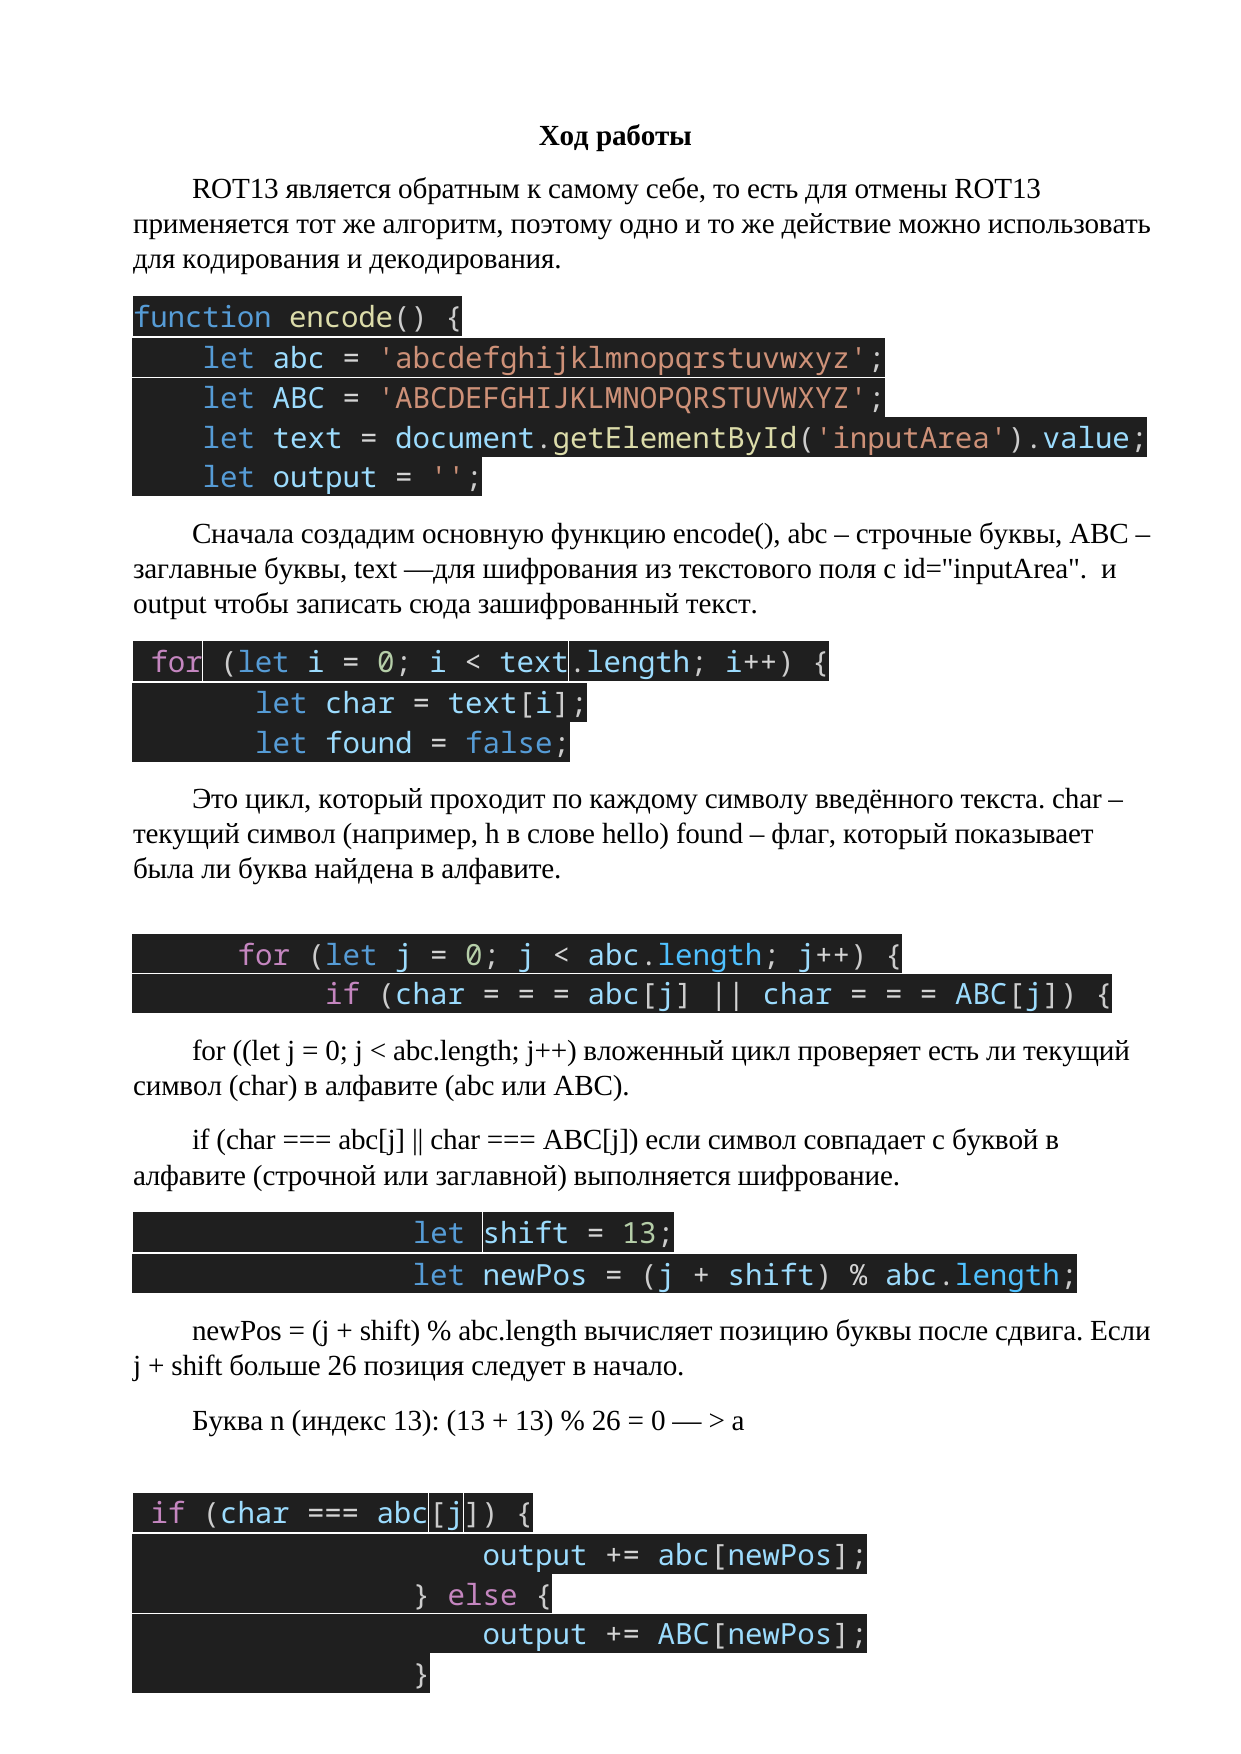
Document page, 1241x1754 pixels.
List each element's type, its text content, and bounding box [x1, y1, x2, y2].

text for (let i = 0; i < text.length; i++) { [133, 641, 1154, 681]
text let shift = 13; [133, 1212, 1154, 1252]
text for (let j = 0; j < abc.length; j++) { [132, 934, 1154, 973]
text let found = false; [132, 722, 1154, 762]
text let text = document.getElementById('inputArea').value; [132, 417, 1154, 457]
text let newPos = (j + shift) % abc.length; [132, 1254, 1154, 1293]
text } else { [132, 1574, 1154, 1613]
text newPos = (j + shift) % abc.length вычисляет позицию буквы после сдвига. Если j + shift больше 26 позиция следует в начало. [133, 1313, 1154, 1382]
text if (char = = = abc[j] || char = = = ABC[j]) { [132, 973, 1154, 1013]
text } [132, 1653, 1154, 1693]
text for ((let j = 0; j < abc.length; j++) вложенный цикл проверяет есть ли текущий символ (char) в алфавите (abc или ABC). [133, 1033, 1154, 1101]
text output += abc[newPos]; [132, 1534, 1154, 1574]
text let char = text[i]; [132, 682, 1154, 722]
subtitle Ход работы [260, 118, 970, 152]
text Это цикл, который проходит по каждому символу введённого текста. char – текущий символ (например, h в слове hello) found – флаг, который показывает была ли буква найдена в алфавите. [133, 781, 1154, 885]
text if (char === abc[j] || char === ABC[j]) если символ совпадает с буквой в алфавите (строчной или заглавной) выполняется шифрование. [133, 1122, 1154, 1191]
text Сначала создадим основную функцию encode(), abc – строчные буквы, ABC – заглавные буквы, text —для шифрования из текстового поля с id="inputArea". и output чтобы записать сюда зашифрованный текст. [133, 516, 1154, 620]
text function encode() { [133, 296, 1154, 336]
text let ABC = 'ABCDEFGHIJKLMNOPQRSTUVWXYZ'; [132, 377, 1154, 417]
text ROT13 является обратным к самому себе, то есть для отмены ROT13 применяется тот же алгоритм, поэтому одно и то же действие можно использовать для кодирования и декодирования. [133, 171, 1154, 275]
text let output = ''; [132, 457, 1154, 496]
text Буква n (индекс 13): (13 + 13) % 26 = 0 — > a [133, 1403, 1154, 1471]
text if (char === abc[j]) { [133, 1492, 1154, 1532]
text output += ABC[newPos]; [132, 1613, 1154, 1653]
text let abc = 'abcdefghijklmnopqrstuvwxyz'; [132, 338, 1154, 377]
